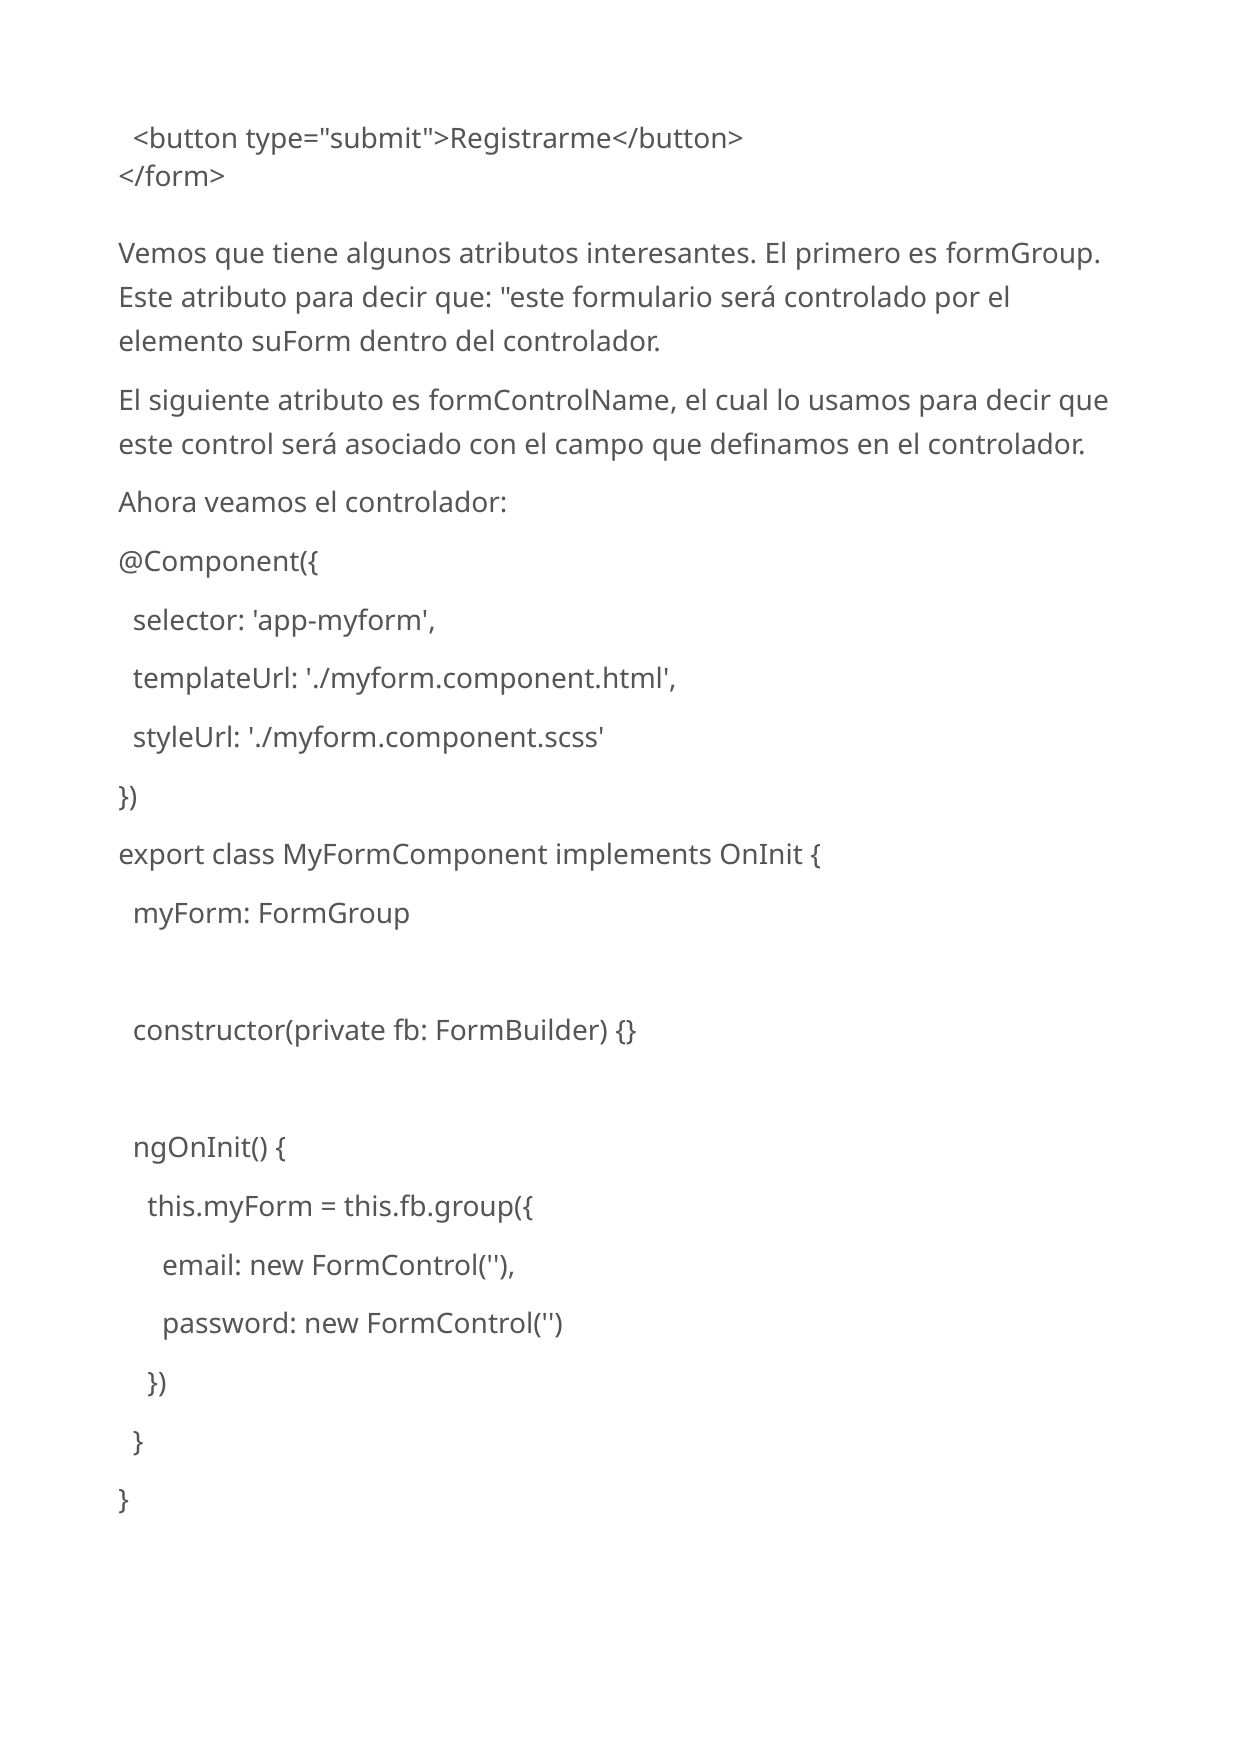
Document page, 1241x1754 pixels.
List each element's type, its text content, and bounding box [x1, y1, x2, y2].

text password: new FormControl('') [118, 1304, 1122, 1342]
text export class MyFormComponent implements OnInit { [118, 834, 1122, 873]
text } [118, 1421, 1122, 1459]
text templateUrl: './myform.component.html', [118, 658, 1122, 697]
text @Component({ [118, 541, 1122, 579]
text constructor(private fb: FormBuilder) {} [118, 1010, 1122, 1049]
text } [118, 1479, 1122, 1518]
text <button type="submit">Registrarme</button> [118, 118, 1122, 156]
text this.myForm = this.fb.group({ [118, 1186, 1122, 1225]
text selector: 'app-myform', [118, 600, 1122, 638]
text styleUrl: './myform.component.scss' [118, 717, 1122, 756]
text ngOnInit() { [118, 1128, 1122, 1166]
text email: new FormControl(''), [118, 1245, 1122, 1283]
text Vemos que tiene algunos atributos interesantes. El primero es formGroup. Este atributo para decir que: "este formulario será controlado por el elemento suForm dentro del controlador. [118, 233, 1122, 359]
text }) [118, 776, 1122, 814]
text Ahora veamos el controlador: [118, 483, 1122, 521]
text myForm: FormGroup [118, 893, 1122, 931]
text El siguiente atributo es formControlName, el cual lo usamos para decir que este control será asociado con el campo que definamos en el controlador. [118, 380, 1122, 462]
text </form> [118, 156, 1122, 195]
text }) [118, 1362, 1122, 1401]
